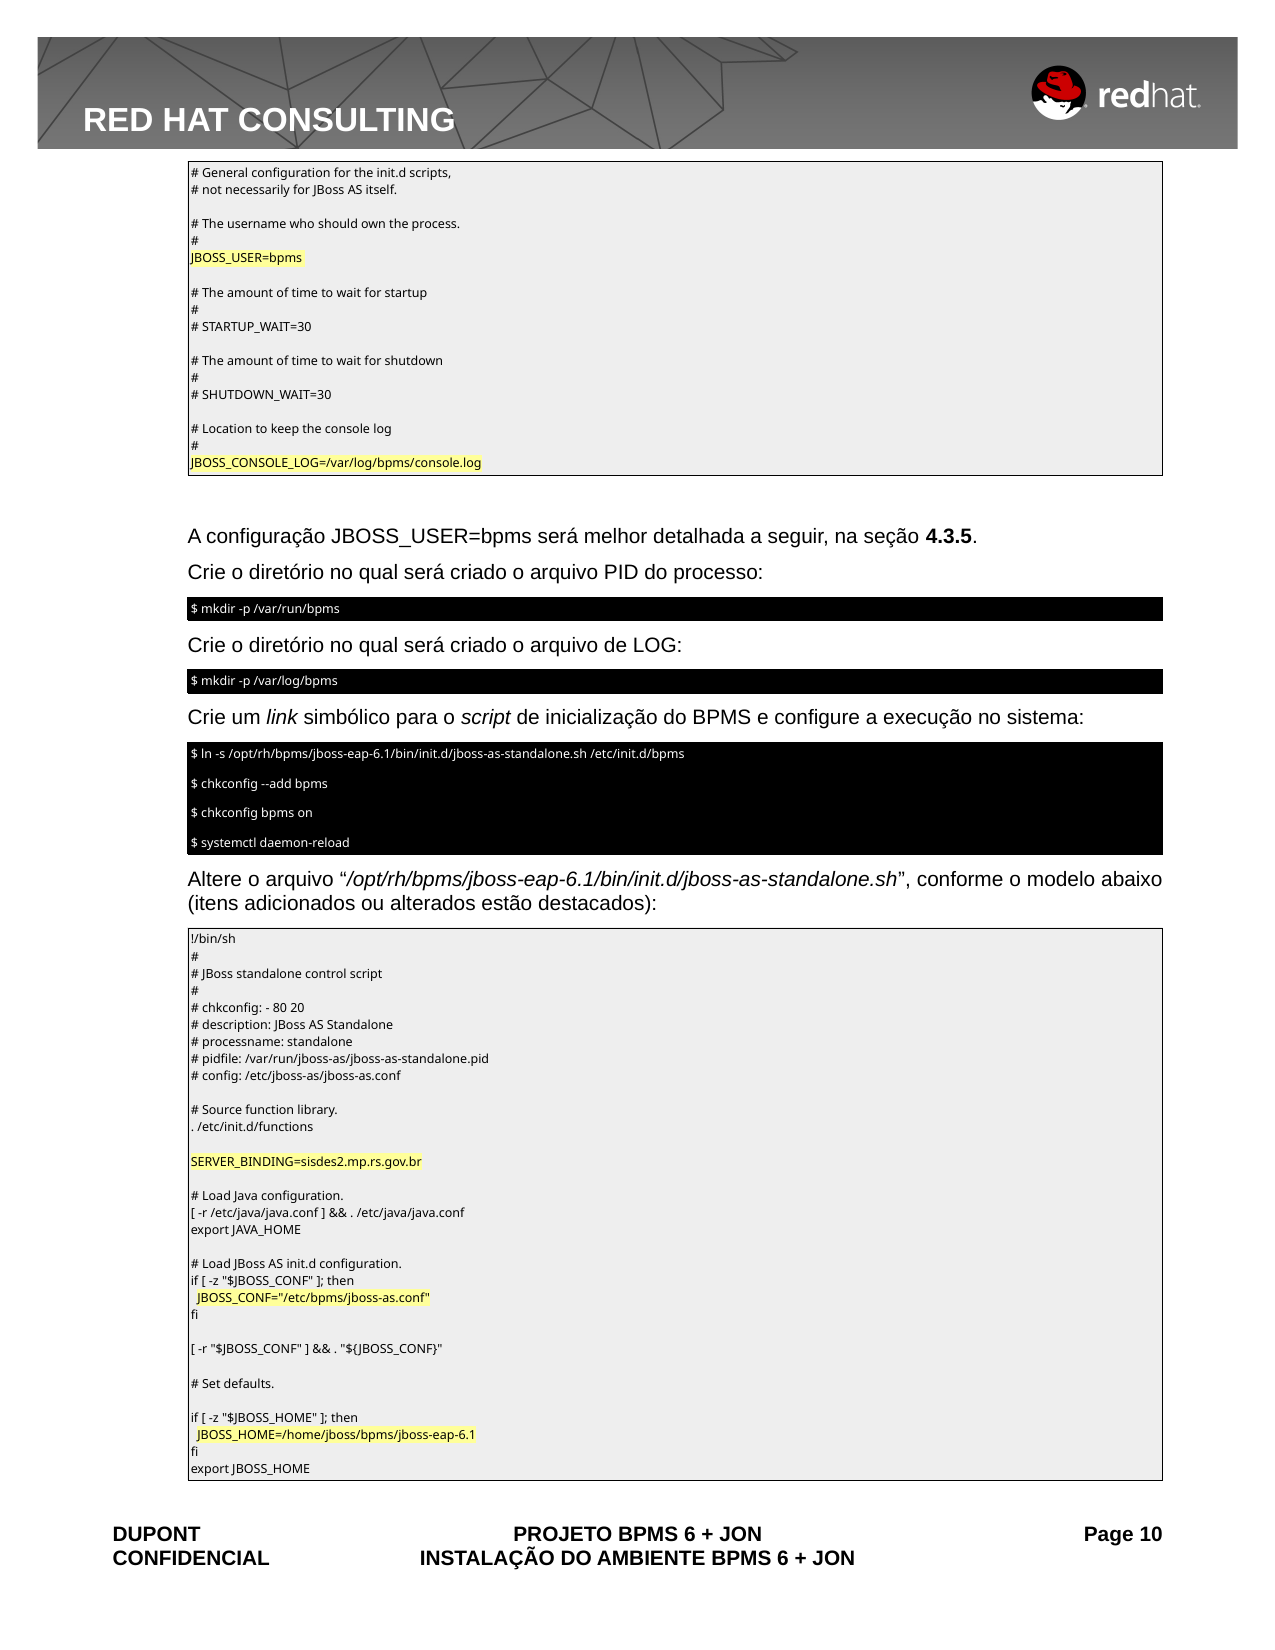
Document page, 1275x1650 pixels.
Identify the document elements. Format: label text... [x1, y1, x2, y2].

text # [189, 298, 1162, 315]
text # config: /etc/jboss-as/jboss-as.conf [189, 1064, 1162, 1081]
text JBOSS_USER=bpms [189, 246, 1162, 263]
text Altere o arquivo “/opt/rh/bpms/jboss-eap-6.1/bin/init.d/jboss-as-standalone.sh”, conforme o modelo abaixo (itens adicionados ou alterados estão destacados): [187, 867, 1162, 915]
text # Source function library. [189, 1098, 1162, 1115]
text Crie um link simbólico para o script de inicialização do BPMS e configure a execução no sistema: [187, 705, 1162, 729]
text # Load JBoss AS init.d configuration. [189, 1252, 1162, 1269]
text # JBoss standalone control script [189, 962, 1162, 979]
text # [189, 979, 1162, 996]
text # The amount of time to wait for shutdown [189, 349, 1162, 366]
text # Set defaults. [189, 1372, 1162, 1389]
text # Load Java configuration. [189, 1184, 1162, 1201]
text !/bin/sh [189, 929, 1162, 944]
text # pidfile: /var/run/jboss-as/jboss-as-standalone.pid [189, 1047, 1162, 1064]
text $ ln -s /opt/rh/bpms/jboss-eap-6.1/bin/init.d/jboss-as-standalone.sh /etc/init.d/bpms [189, 743, 1162, 762]
text # [189, 366, 1162, 383]
text # processname: standalone [189, 1030, 1162, 1047]
text # [189, 434, 1162, 451]
text fi [189, 1440, 1162, 1457]
text # Location to keep the console log [189, 417, 1162, 434]
text [ -r "$JBOSS_CONF" ] && . "${JBOSS_CONF}" [189, 1337, 1162, 1354]
text export JAVA_HOME [189, 1218, 1162, 1235]
text # not necessarily for JBoss AS itself. [189, 178, 1162, 195]
text . /etc/init.d/functions [189, 1115, 1162, 1132]
text JBOSS_CONF="/etc/bpms/jboss-as.conf" [189, 1286, 1162, 1303]
text # The amount of time to wait for startup [189, 281, 1162, 298]
text if [ -z "$JBOSS_HOME" ]; then [189, 1406, 1162, 1423]
text fi [189, 1303, 1162, 1320]
text [ -r /etc/java/java.conf ] && . /etc/java/java.conf [189, 1201, 1162, 1218]
text # [189, 229, 1162, 246]
text # description: JBoss AS Standalone [189, 1013, 1162, 1030]
text $ mkdir -p /var/run/bpms [189, 598, 1162, 620]
text $ systemctl daemon-reload [189, 831, 1162, 854]
text JBOSS_CONSOLE_LOG=/var/log/bpms/console.log [189, 451, 1162, 475]
text # [189, 944, 1162, 962]
text # General configuration for the init.d scripts, [189, 162, 1162, 178]
text Crie o diretório no qual será criado o arquivo PID do processo: [187, 560, 1162, 584]
text $ chkconfig --add bpms [189, 772, 1162, 792]
text if [ -z "$JBOSS_CONF" ]; then [189, 1269, 1162, 1286]
text # chkconfig: - 80 20 [189, 996, 1162, 1013]
text $ chkconfig bpms on [189, 801, 1162, 822]
text # SHUTDOWN_WAIT=30 [189, 383, 1162, 400]
text export JBOSS_HOME [189, 1457, 1162, 1480]
text Crie o diretório no qual será criado o arquivo de LOG: [187, 633, 1162, 657]
text # The username who should own the process. [189, 212, 1162, 229]
text # STARTUP_WAIT=30 [189, 315, 1162, 332]
picture [37, 37, 1238, 149]
text SERVER_BINDING=sisdes2.mp.rs.gov.br [189, 1149, 1162, 1167]
text JBOSS_HOME=/home/jboss/bpms/jboss-eap-6.1 [189, 1423, 1162, 1440]
text A configuração JBOSS_USER=bpms será melhor detalhada a seguir, na seção 4.3.5. [187, 524, 1162, 548]
text $ mkdir -p /var/log/bpms [189, 670, 1162, 693]
